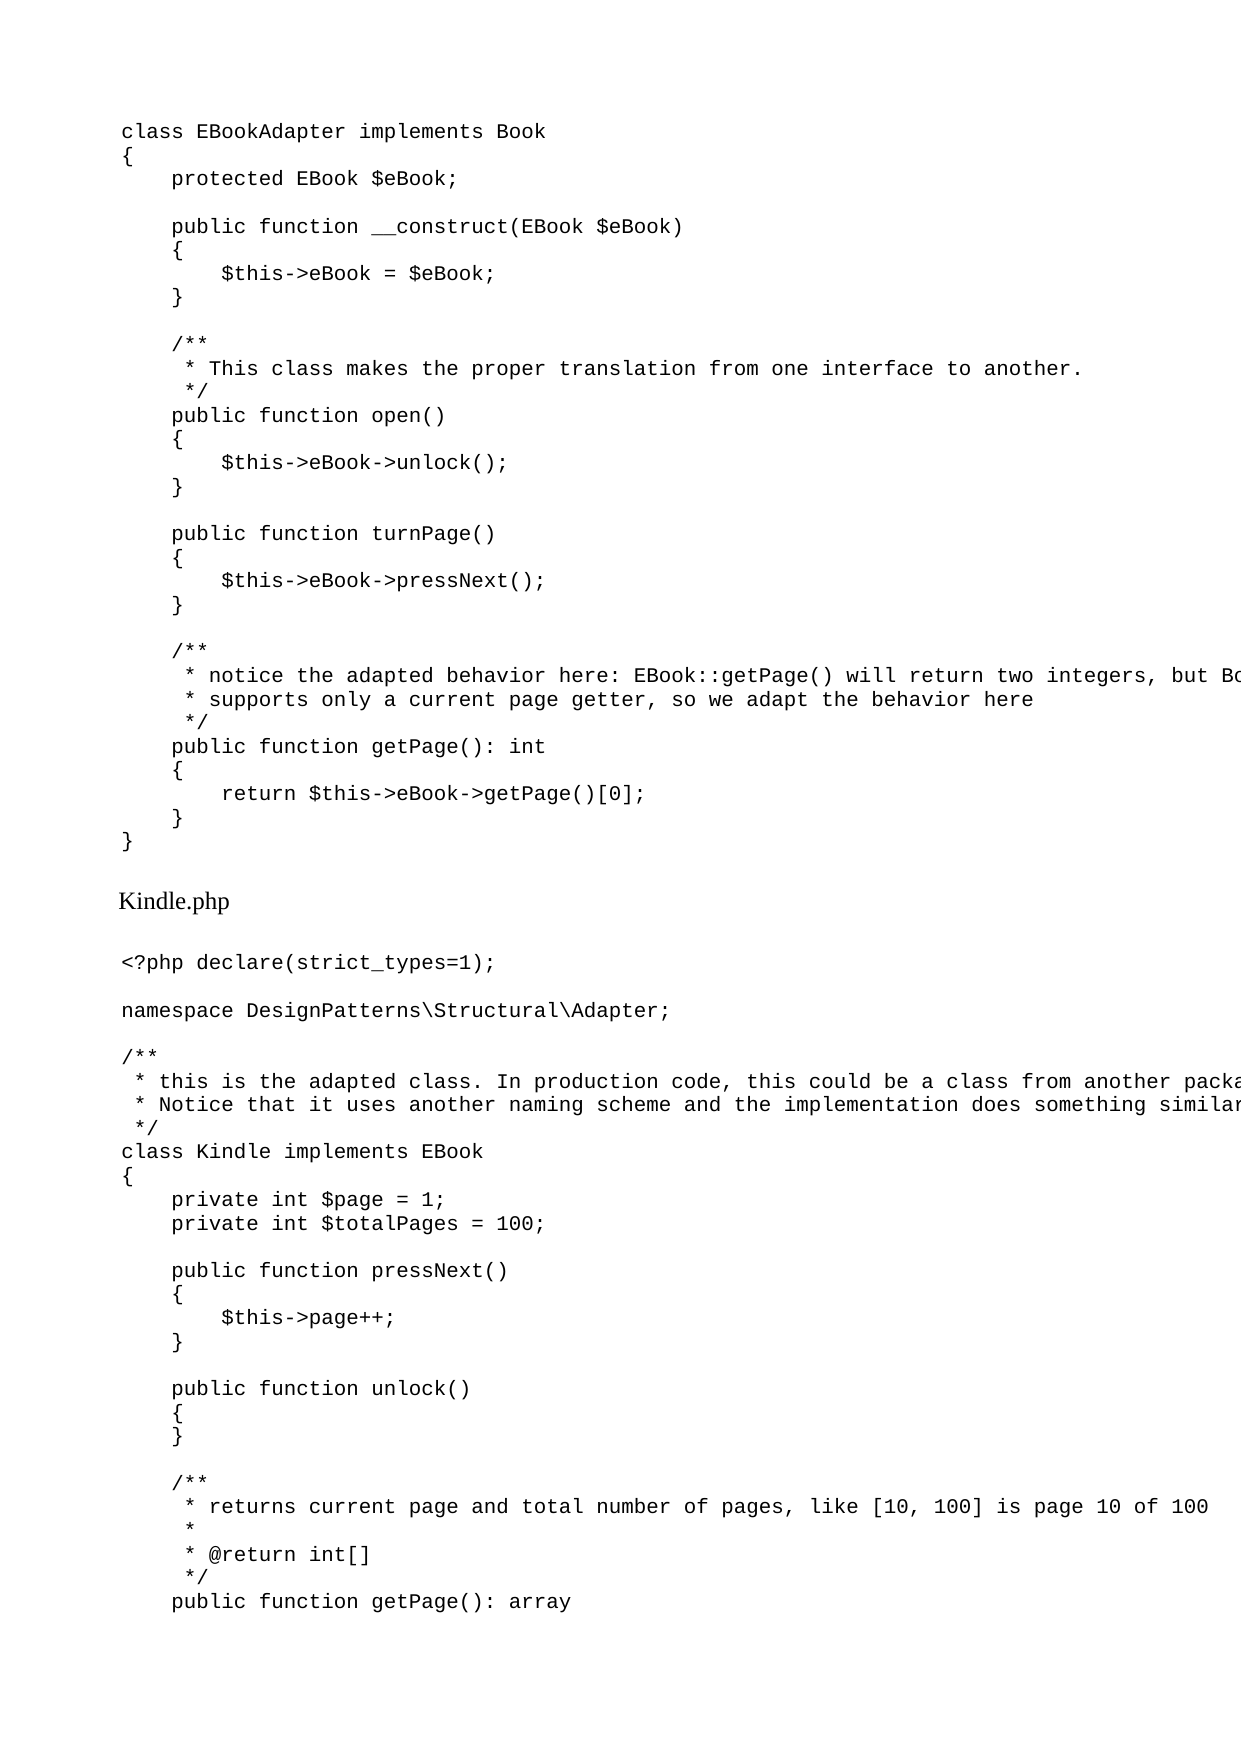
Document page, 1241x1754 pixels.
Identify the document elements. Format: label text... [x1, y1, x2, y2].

table_header <?php declare(strict_types=1); namespace DesignPatterns\Structural\Adapter; /** * this is the adapted class. In production code, this could be a class from another package, some vendor code. * Notice that it uses another naming scheme and the implementation does something similar but in another way */ class Kindle implements EBook { private int $page = 1; private int $totalPages = 100; public function pressNext() { $this->page++; } public function unlock() { } /** * returns current page and total number of pages, like [10, 100] is page 10 of 100 * * @return int[] */ public function getPage(): array { return [$this->page, $this->totalPages]; } } [118, 950, 1240, 1617]
table_header [118, 934, 136, 945]
table_header <?php declare(strict_types=1); namespace DesignPatterns\Structural\Adapter; /** * This is the adapter here. Notice it implements Book, * therefore you don't have to change the code of the client which is using a Book */ class EBookAdapter implements Book { protected EBook $eBook; public function __construct(EBook $eBook) { $this->eBook = $eBook; } /** * This class makes the proper translation from one interface to another. */ public function open() { $this->eBook->unlock(); } public function turnPage() { $this->eBook->pressNext(); } /** * notice the adapted behavior here: EBook::getPage() will return two integers, but Book * supports only a current page getter, so we adapt the behavior here */ public function getPage(): int { return $this->eBook->getPage()[0]; } } [118, 118, 1240, 886]
text Kindle.php [118, 886, 1122, 915]
